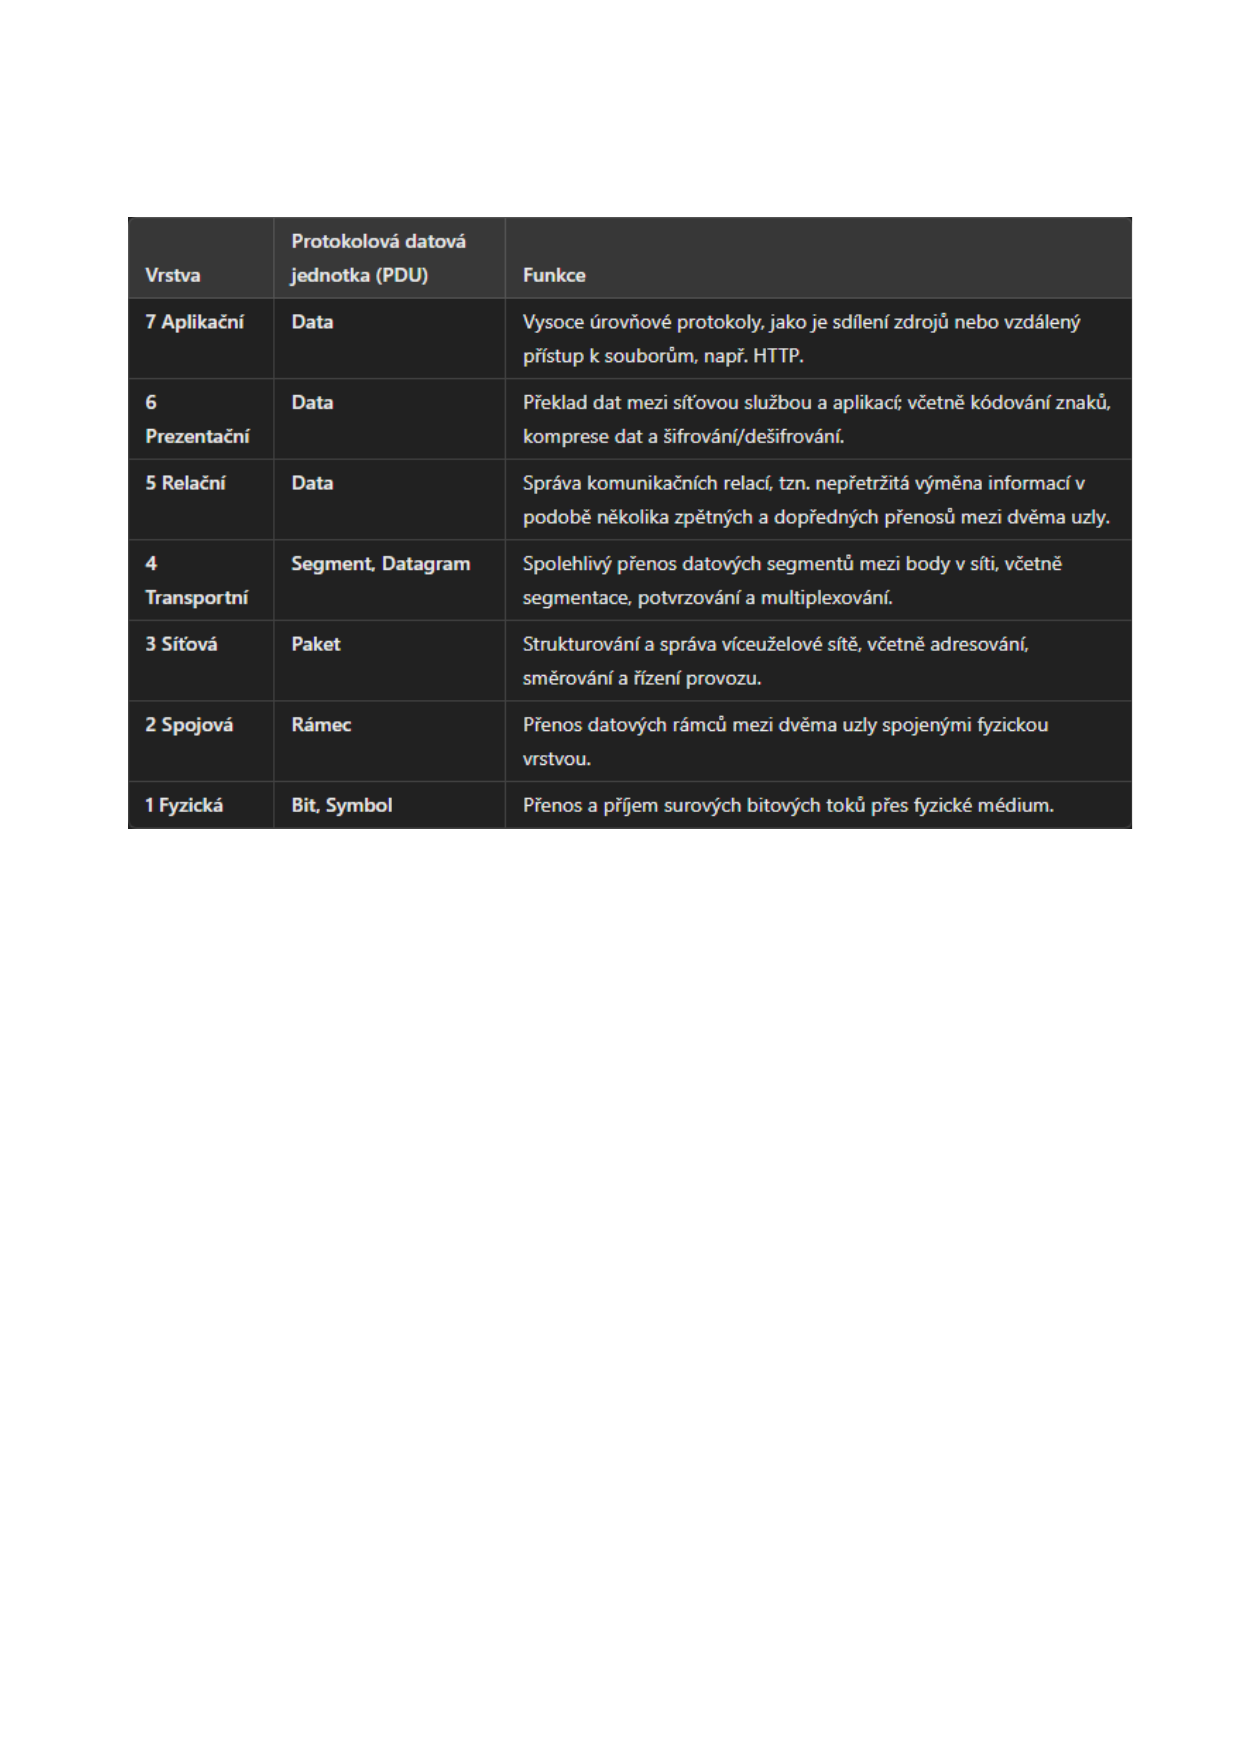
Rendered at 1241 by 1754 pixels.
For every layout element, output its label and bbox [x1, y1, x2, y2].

picture [128, 217, 1133, 829]
